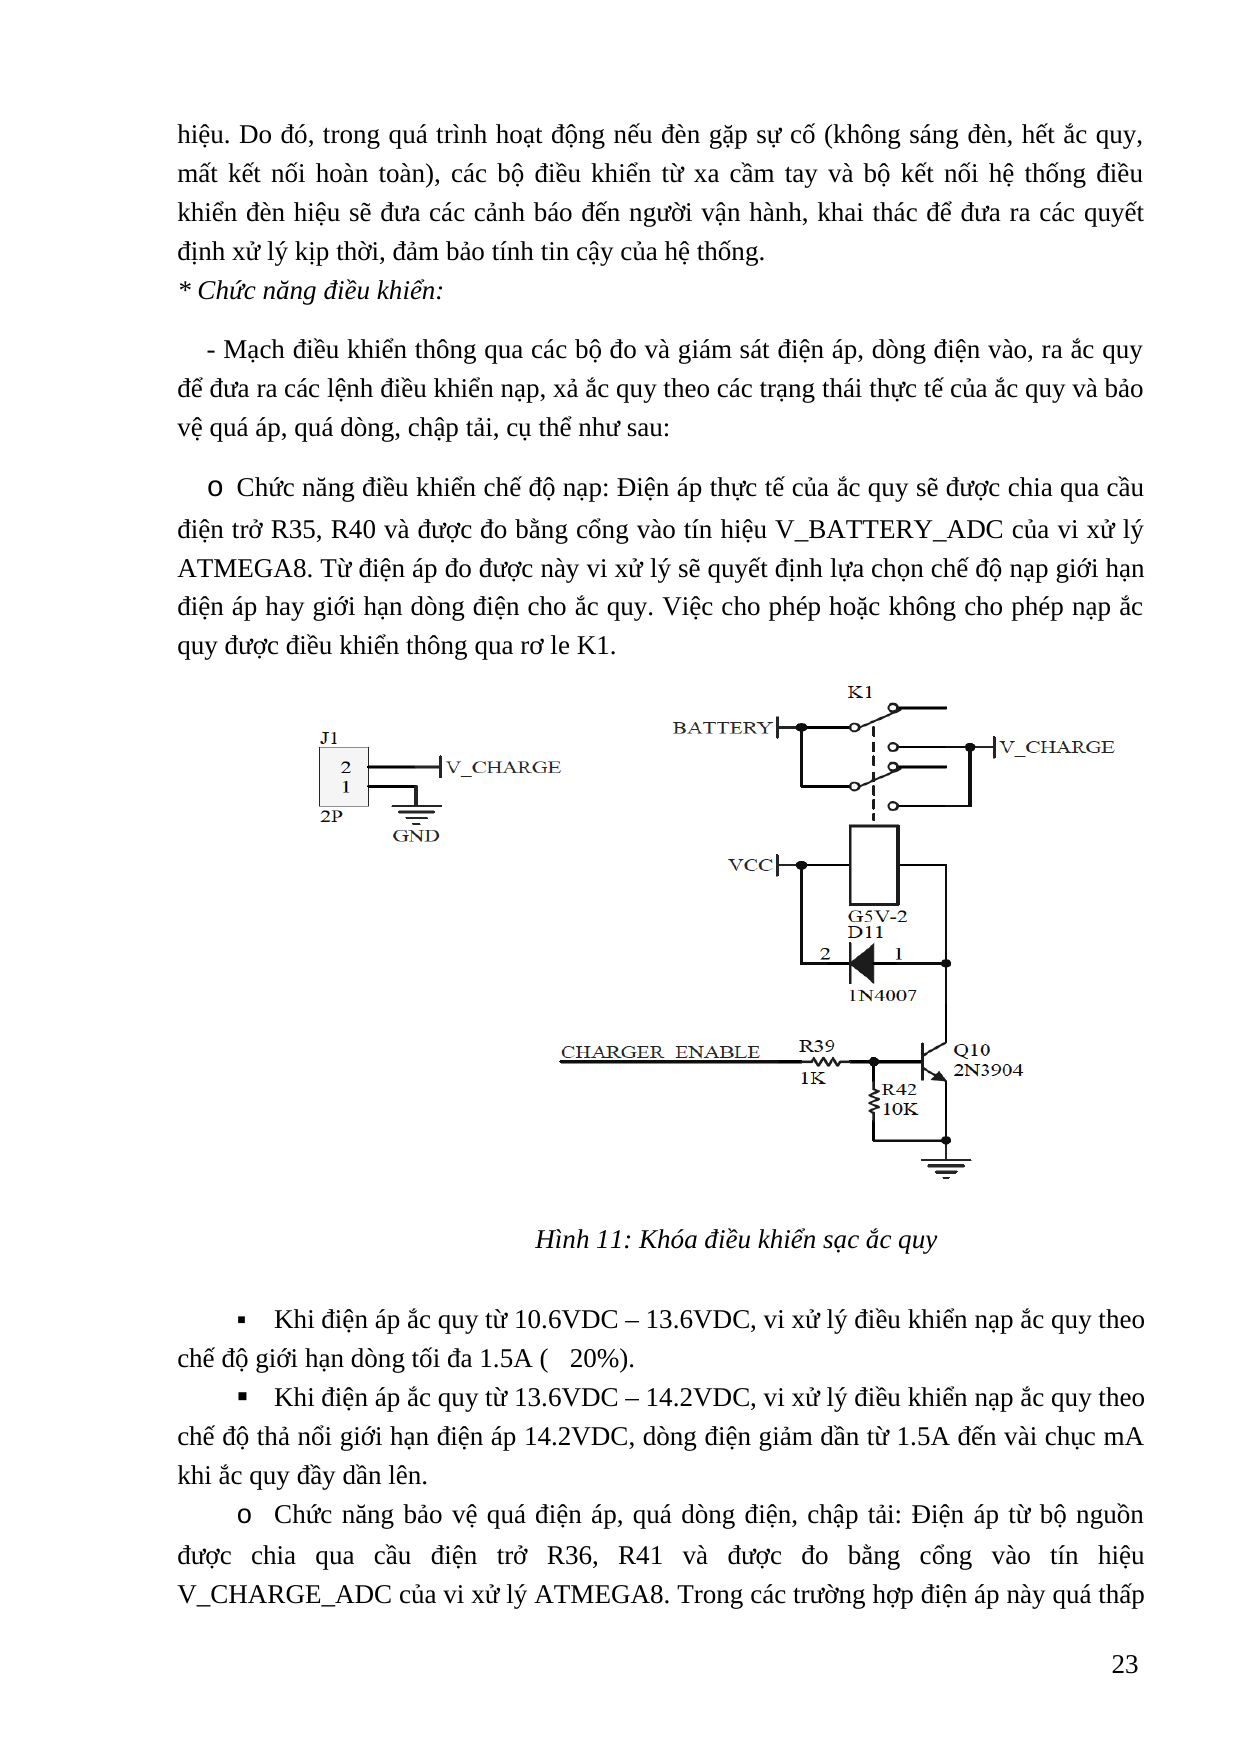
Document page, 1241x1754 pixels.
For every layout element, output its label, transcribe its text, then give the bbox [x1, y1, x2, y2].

text - Mạch điều khiển thông qua các bộ đo và giám sát điện áp, dòng điện vào, ra ắc quy để đưa ra các lệnh điều khiển nạp, xả ắc quy theo các trạng thái thực tế của ắc quy và bảo vệ quá áp, quá dòng, chập tải, cụ thể như sau: [177, 334, 1146, 442]
list Khi điện áp ắc quy từ 10.6VDC – 13.6VDC, vi xử lý điều khiển nạp ắc quy theo chế độ giới hạn dòng tối đa 1.5A (20%). [177, 1304, 1146, 1374]
list * Chức năng điều khiển: [177, 274, 1146, 305]
picture [297, 668, 1138, 1195]
list Chức năng điều khiển chế độ nạp: Điện áp thực tế của ắc quy sẽ được chia qua cầu điện trở R35, R40 và được đo bằng cổng vào tín hiệu V_BATTERY_ADC của vi xử lý ATMEGA8. Từ điện áp đo được này vi xử lý sẽ quyết định lựa chọn chế độ nạp giới hạn điện áp hay giới hạn dòng điện cho ắc quy. Việc cho phép hoặc không cho phép nạp ắc quy được điều khiển thông qua rơ le K1. [177, 471, 1146, 661]
list Chức năng bảo vệ quá điện áp, quá dòng điện, chập tải: Điện áp từ bộ nguồn được chia qua cầu điện trở R36, R41 và được đo bằng cổng vào tín hiệu V_CHARGE_ADC của vi xử lý ATMEGA8. Trong các trường hợp điện áp này quá thấp [177, 1498, 1146, 1609]
text Hình 11: Khóa điều khiển sạc ắc quy [327, 1223, 1146, 1254]
list Khi điện áp ắc quy từ 13.6VDC – 14.2VDC, vi xử lý điều khiển nạp ắc quy theo chế độ thả nổi giới hạn điện áp 14.2VDC, dòng điện giảm dần từ 1.5A đến vài chục mA khi ắc quy đầy dần lên. [177, 1381, 1146, 1490]
list hiệu. Do đó, trong quá trình hoạt động nếu đèn gặp sự cố (không sáng đèn, hết ắc quy, mất kết nối hoàn toàn), các bộ điều khiển từ xa cầm tay và bộ kết nối hệ thống điều khiển đèn hiệu sẽ đưa các cảnh báo đến người vận hành, khai thác để đưa ra các quyết định xử lý kịp thời, đảm bảo tính tin cậy của hệ thống. [177, 118, 1146, 266]
